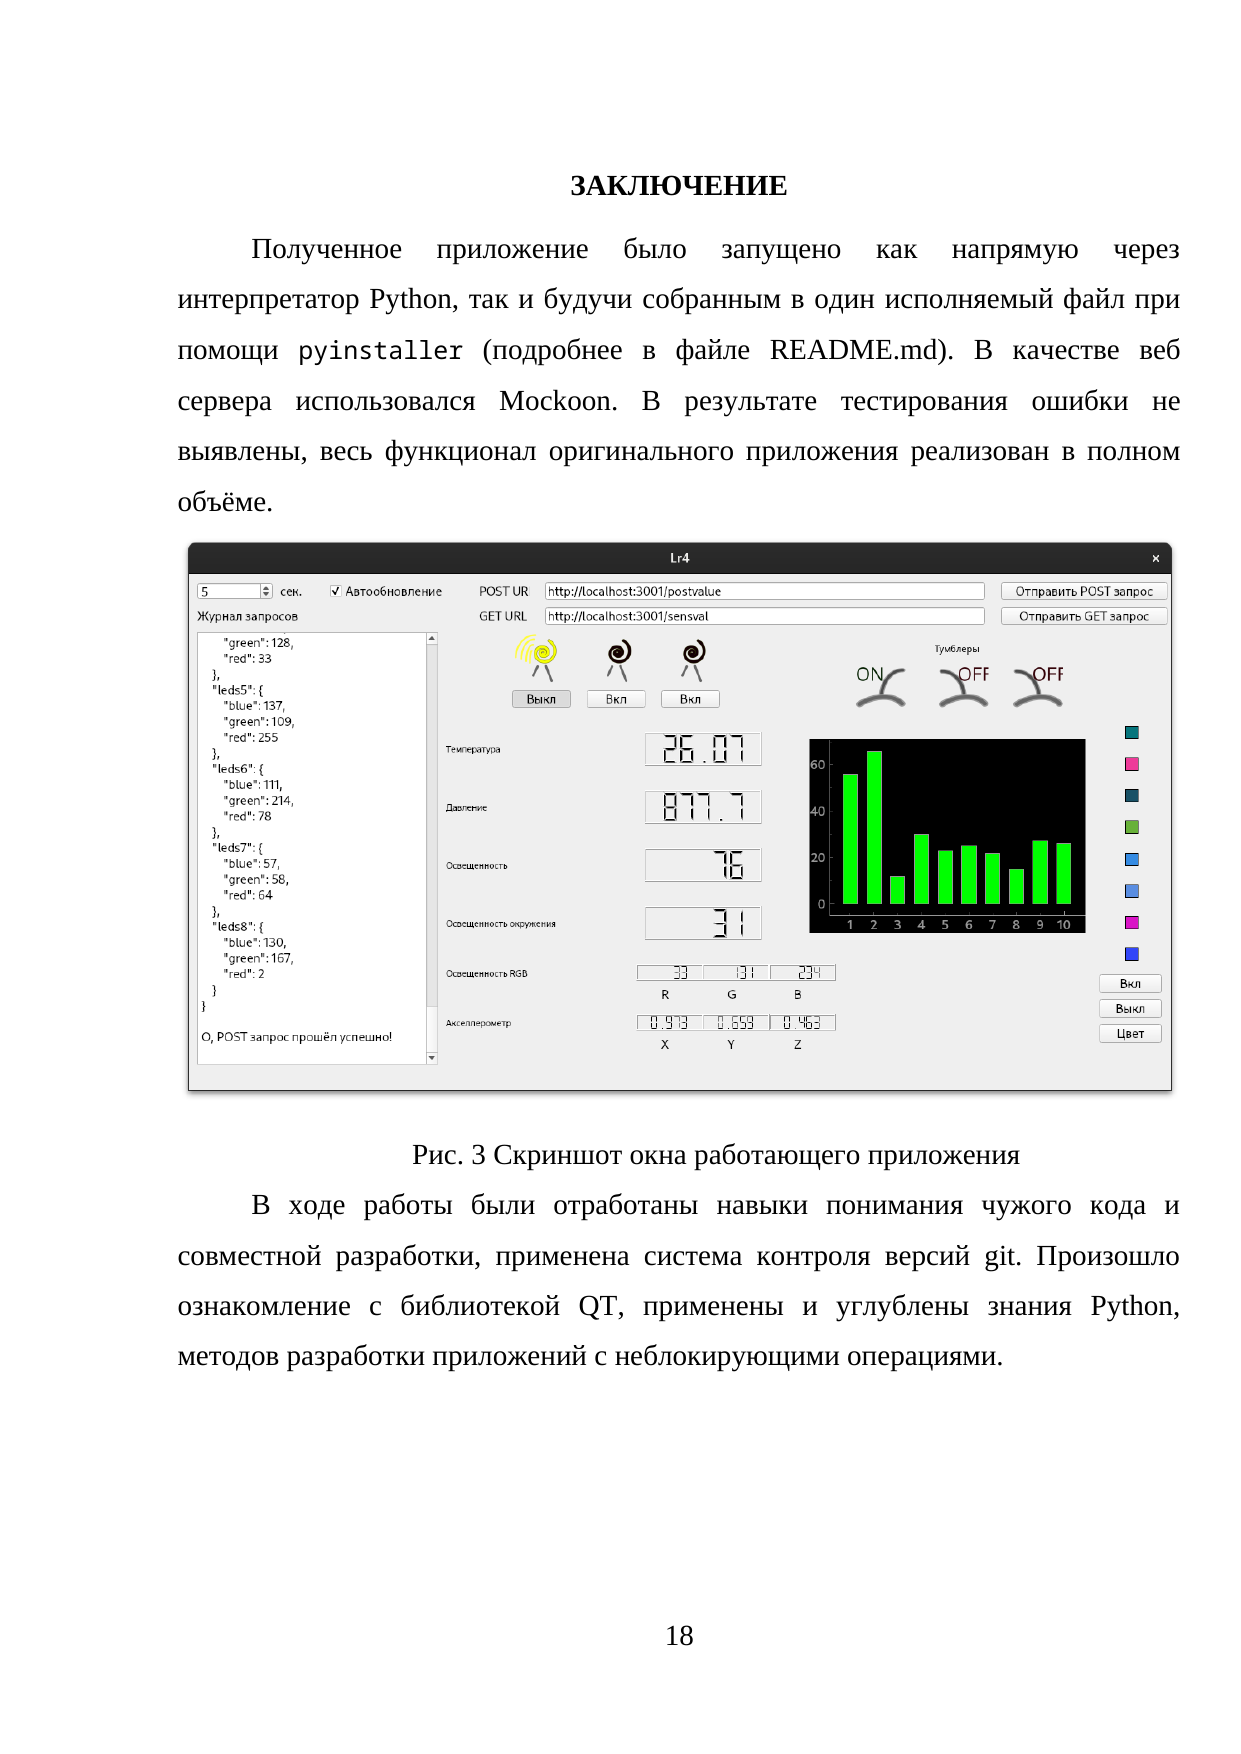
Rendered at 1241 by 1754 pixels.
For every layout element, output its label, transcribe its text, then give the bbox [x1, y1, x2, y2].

picture [177, 534, 1182, 1104]
text Полученное приложение было запущено как напрямую через интерпретатор Python, так и будучи собранным в один исполняемый файл при помощи pyinstaller (подробнее в файле README.md). В качестве веб сервера использовался Mockoon. В результате тестирования ошибки не выявлены, весь функционал оригинального приложения реализован в полном объёме. [177, 231, 1181, 517]
text Рис. 3 Скриншот окна работающего приложения [177, 1104, 1181, 1171]
text В ходе работы были отработаны навыки понимания чужого кода и совместной разработки, применена система контроля версий git. Произошло ознакомление с библиотекой QT, применены и углублены знания Python, методов разработки приложений с неблокирующими операциями. [177, 1187, 1181, 1372]
subtitle ЗАКЛЮЧЕНИЕ [177, 168, 1181, 202]
